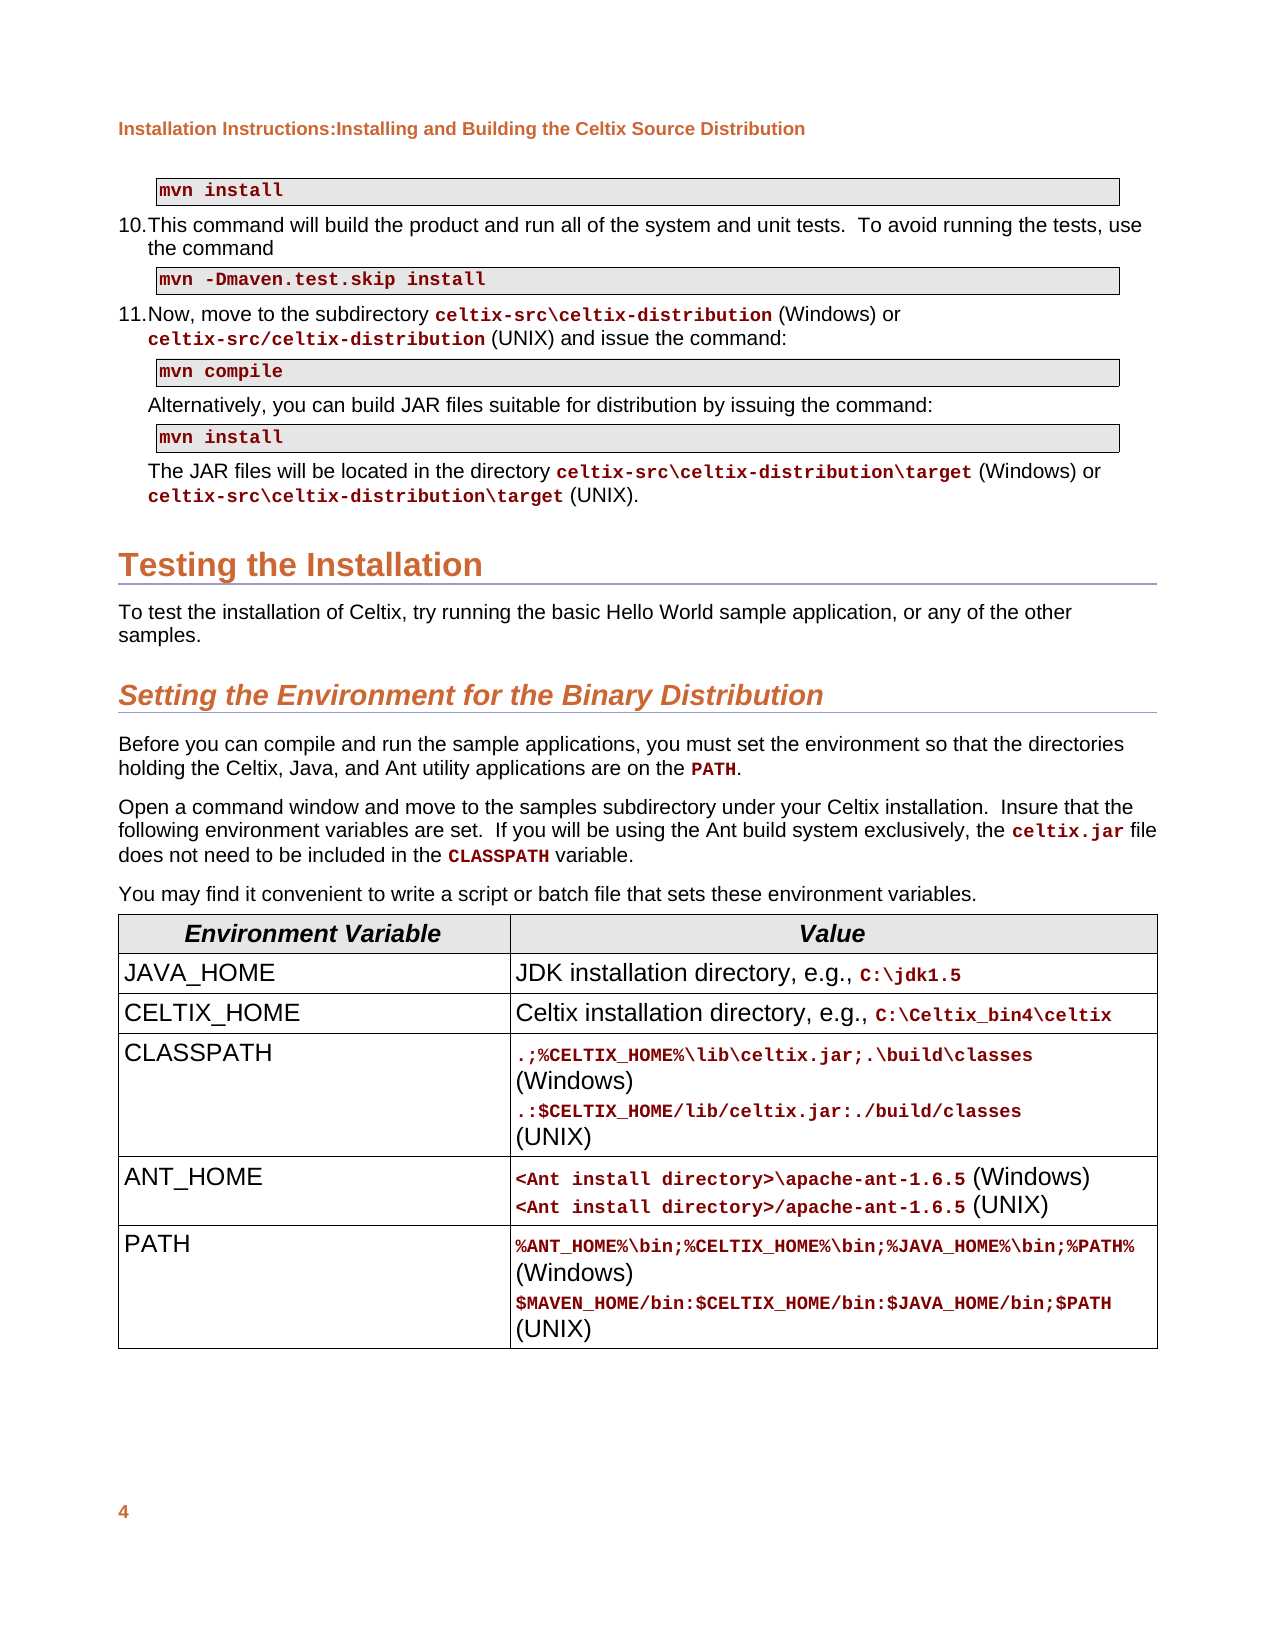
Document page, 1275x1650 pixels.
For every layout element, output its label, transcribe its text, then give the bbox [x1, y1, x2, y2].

table_cell ANT_HOME [119, 1157, 510, 1224]
table_cell JDK installation directory, e.g., C:\jdk1.5 [511, 954, 1157, 993]
table_cell .;%CELTIX_HOME%\lib\celtix.jar;.\build\classes (Windows) .:$CELTIX_HOME/lib/celtix.jar:./build/classes (UNIX) [511, 1034, 1157, 1156]
table_header Environment Variable [119, 915, 510, 953]
text mvn compile [157, 360, 1119, 386]
list The JAR files will be located in the directory celtix-src\celtix-distribution\target (Windows) or celtix-src\celtix-distribution\target (UNIX). [118, 459, 1157, 508]
text To test the installation of Celtix, try running the basic Hello World sample application, or any of the other samples. [118, 600, 1157, 647]
subtitle Setting the Environment for the Binary Distribution [118, 679, 1157, 712]
table_cell %ANT_HOME%\bin;%CELTIX_HOME%\bin;%JAVA_HOME%\bin;%PATH% (Windows) $MAVEN_HOME/bin:$CELTIX_HOME/bin:$JAVA_HOME/bin;$PATH (UNIX) [511, 1226, 1157, 1348]
subtitle Testing the Installation [118, 546, 1157, 583]
table_cell CELTIX_HOME [119, 994, 510, 1033]
table_header Value [511, 915, 1157, 953]
table_cell CLASSPATH [119, 1034, 510, 1156]
table_cell JAVA_HOME [119, 954, 510, 993]
list Now, move to the subdirectory celtix-src\celtix-distribution (Windows) or celtix-src/celtix-distribution (UNIX) and issue the command: [118, 302, 1157, 351]
text You may find it convenient to write a script or batch file that sets these environment variables. [118, 883, 1157, 906]
text mvn -Dmaven.test.skip install [157, 268, 1119, 294]
text Open a command window and move to the samples subdirectory under your Celtix installation. Insure that the following environment variables are set. If you will be using the Ant build system exclusively, the celtix.jar file does not need to be included in the CLASSPATH variable. [118, 796, 1157, 868]
text Before you can compile and run the sample applications, you must set the environment so that the directories holding the Celtix, Java, and Ant utility applications are on the PATH. [118, 733, 1157, 781]
list This command will build the product and run all of the system and unit tests. To avoid running the tests, use the command [118, 213, 1157, 259]
text mvn install [157, 179, 1119, 205]
table_cell PATH [119, 1226, 510, 1348]
text mvn install [157, 425, 1119, 452]
list Alternatively, you can build JAR files suitable for distribution by issuing the command: [118, 393, 1157, 417]
table_cell Celtix installation directory, e.g., C:\Celtix_bin4\celtix [511, 994, 1157, 1033]
table_cell <Ant install directory>\apache-ant-1.6.5 (Windows) <Ant install directory>/apache-ant-1.6.5 (UNIX) [511, 1157, 1157, 1224]
